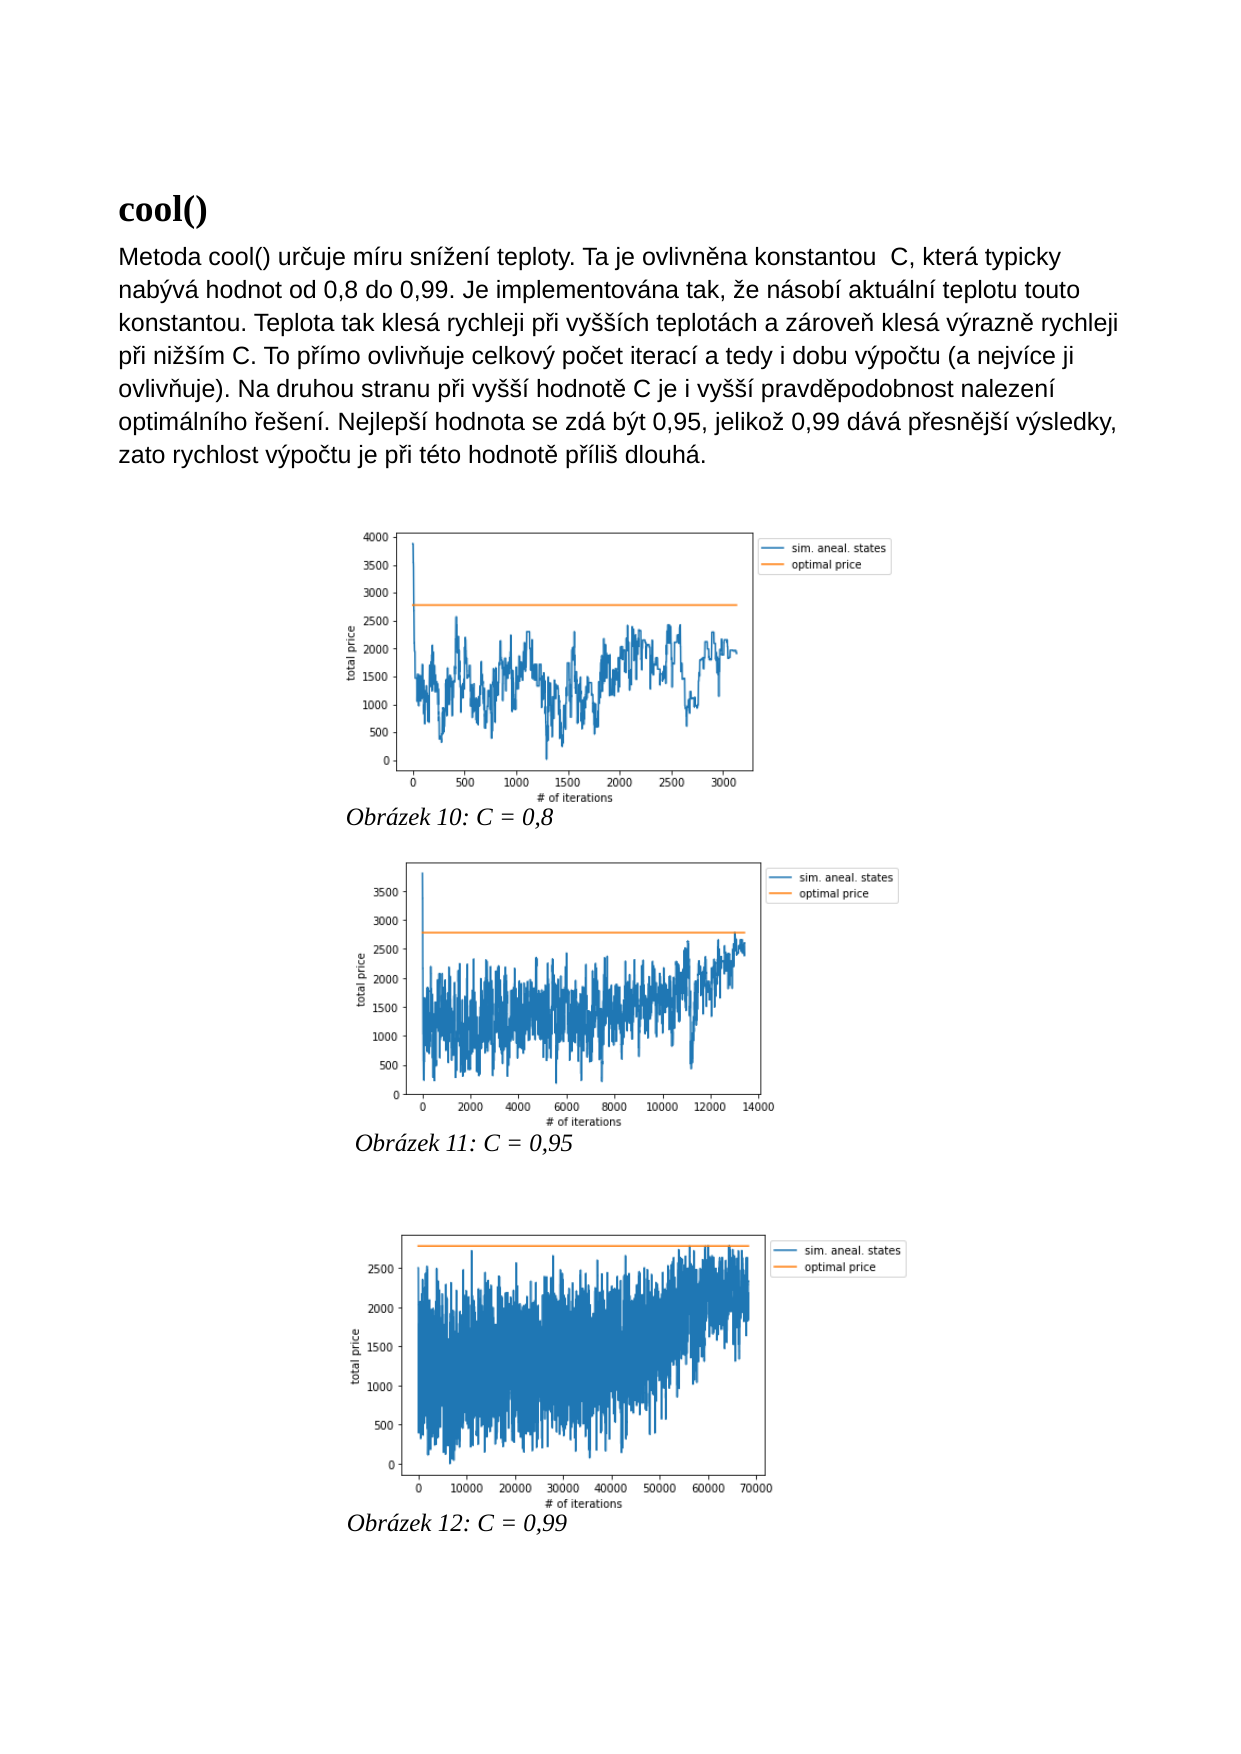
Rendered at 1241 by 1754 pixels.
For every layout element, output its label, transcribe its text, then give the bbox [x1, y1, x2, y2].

text [346, 500, 895, 525]
text Obrázek 10: C = 0,8 [346, 803, 895, 831]
picture [354, 855, 900, 1129]
text Obrázek 11: C = 0,95 [354, 1129, 899, 1157]
text Obrázek 12: C = 0,99 [347, 1509, 909, 1537]
picture [346, 1227, 910, 1509]
subtitle cool() [118, 187, 1122, 230]
text Metoda cool() určuje míru snížení teploty. Ta je ovlivněna konstantou C, která typicky nabývá hodnot od 0,8 do 0,99. Je implementována tak, že násobí aktuální teplotu touto konstantou. Teplota tak klesá rychleji při vyšších teplotách a zároveň klesá výrazně rychleji při nižším C. To přímo ovlivňuje celkový počet iterací a tedy i dobu výpočtu (a nejvíce ji ovlivňuje). Na druhou stranu při vyšší hodnotě C je i vyšší pravděpodobnost nalezení optimálního řešení. Nejlepší hodnota se zdá být 0,95, jelikož 0,99 dává přesnější výsledky, zato rychlost výpočtu je při této hodnotě příliš dlouhá. [118, 242, 1122, 469]
picture [345, 525, 895, 803]
